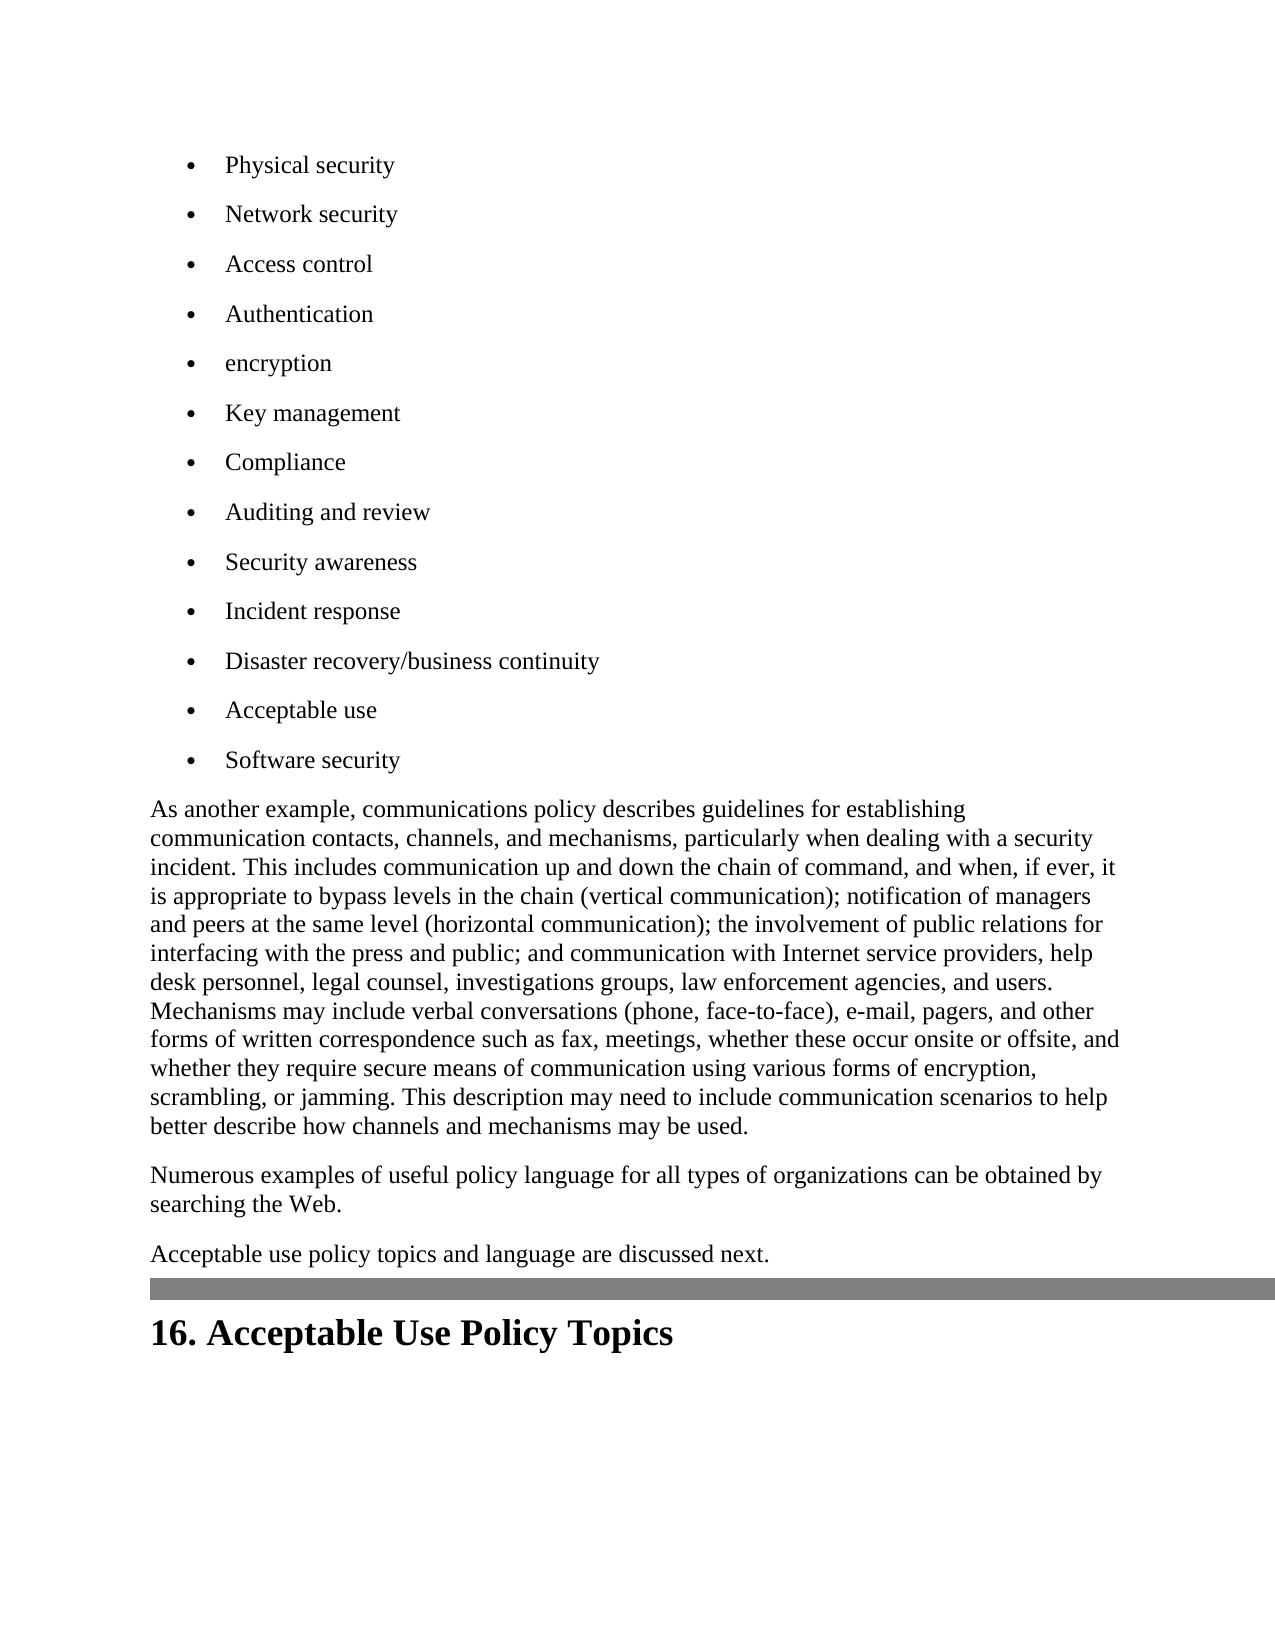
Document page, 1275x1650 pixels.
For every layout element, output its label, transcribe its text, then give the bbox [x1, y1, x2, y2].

list Security awareness [187, 547, 1125, 575]
list Software security [187, 745, 1125, 774]
text Acceptable use policy topics and language are discussed next. [150, 1239, 1125, 1267]
list Authentication [187, 299, 1125, 327]
list Auditing and review [187, 497, 1125, 526]
list Incident response [187, 596, 1125, 625]
subtitle 16. Acceptable Use Policy Topics [150, 1310, 1125, 1353]
list Physical security [187, 150, 1125, 179]
text As another example, communications policy describes guidelines for establishing communication contacts, channels, and mechanisms, particularly when dealing with a security incident. This includes communication up and down the chain of command, and when, if ever, it is appropriate to bypass levels in the chain (vertical communication); notification of managers and peers at the same level (horizontal communication); the involvement of public relations for interfacing with the press and public; and communication with Internet service providers, help desk personnel, legal counsel, investigations groups, law enforcement agencies, and users. Mechanisms may include verbal conversations (phone, face-to-face), e-mail, pagers, and other forms of written correspondence such as fax, meetings, whether these occur onsite or offsite, and whether they require secure means of communication using various forms of encryption, scrambling, or jamming. This description may need to include communication scenarios to help better describe how channels and mechanisms may be used. [150, 794, 1125, 1139]
list Acceptable use [187, 695, 1125, 724]
list Disaster recovery/business continuity [187, 646, 1125, 674]
list encryption [187, 348, 1125, 377]
list Key management [187, 398, 1125, 427]
list Network security [187, 199, 1125, 228]
list Access control [187, 249, 1125, 278]
text Numerous examples of useful policy language for all types of organizations can be obtained by searching the Web. [150, 1160, 1125, 1218]
list Compliance [187, 447, 1125, 476]
